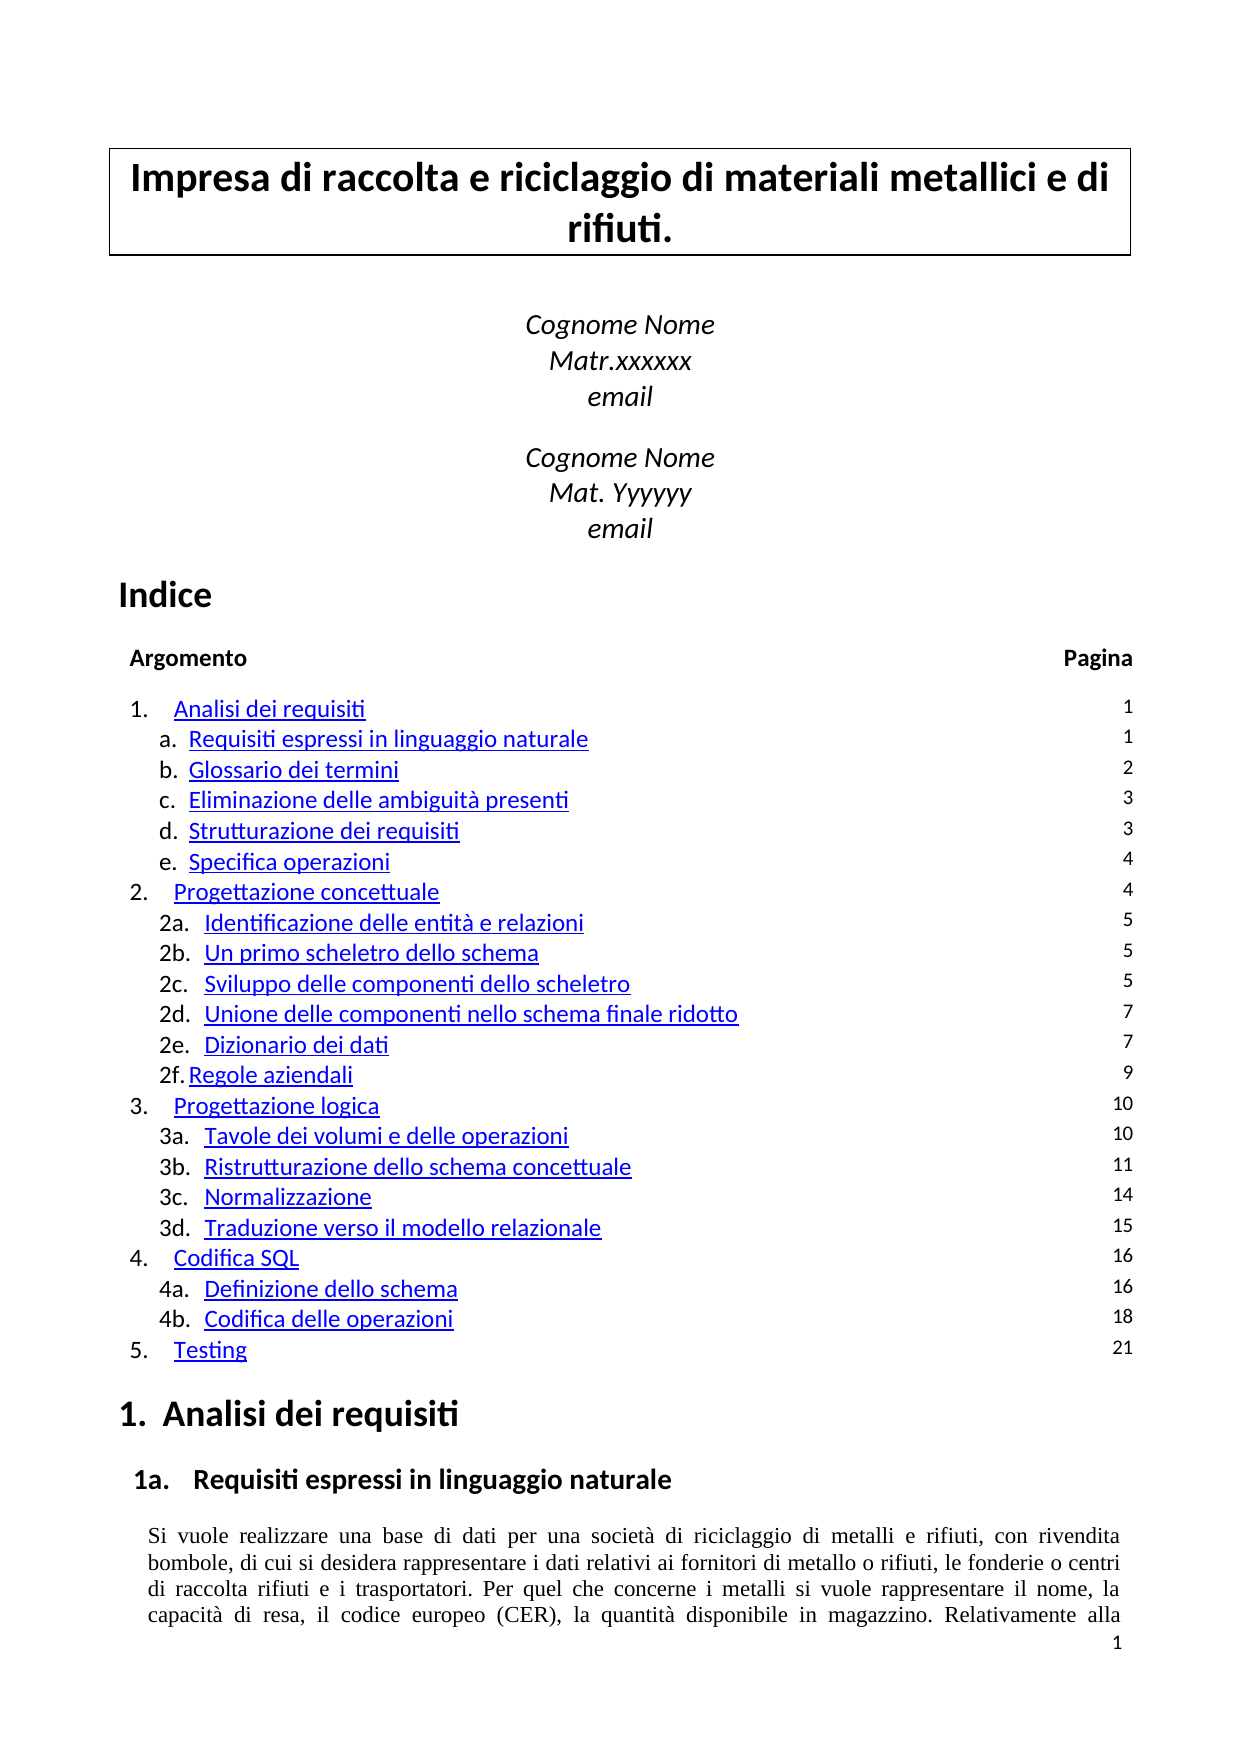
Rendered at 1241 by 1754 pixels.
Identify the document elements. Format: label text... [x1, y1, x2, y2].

table_cell 15 [864, 1212, 1144, 1242]
table_cell 5 [864, 907, 1144, 937]
table_cell 4 [864, 876, 1144, 907]
table_cell Analisi dei requisiti [118, 693, 864, 723]
table_cell Requisiti espressi in linguaggio naturale [118, 724, 864, 754]
table_cell Progettazione concettuale [118, 876, 864, 907]
table_cell Regole aziendali [118, 1059, 864, 1090]
text Matr.xxxxxx [118, 342, 1122, 378]
table_cell 5 [864, 968, 1144, 998]
table_cell 7 [864, 1029, 1144, 1059]
subtitle Impresa di raccolta e riciclaggio di materiali metallici e di rifiuti. [110, 149, 1130, 254]
table_cell Traduzione verso il modello relazionale [118, 1212, 864, 1242]
table_cell Codifica delle operazioni [118, 1304, 864, 1334]
table_cell Codifica SQL [118, 1243, 864, 1273]
table_cell Un primo scheletro dello schema [118, 937, 864, 968]
table_cell 3 [864, 815, 1144, 846]
table_cell 14 [864, 1181, 1144, 1212]
table_cell 5 [864, 937, 1144, 968]
table_cell 7 [864, 998, 1144, 1029]
table_cell Tavole dei volumi e delle operazioni [118, 1120, 864, 1151]
table_cell 10 [864, 1120, 1144, 1151]
subtitle Requisiti espressi in linguaggio naturale [133, 1461, 1122, 1497]
subtitle Cognome Nome [118, 439, 1122, 474]
table_cell 1 [864, 724, 1144, 754]
table_cell Definizione dello schema [118, 1273, 864, 1303]
table_cell Identificazione delle entità e relazioni [118, 907, 864, 937]
text email [118, 510, 1122, 546]
table_cell Sviluppo delle componenti dello scheletro [118, 968, 864, 998]
table_cell 3 [864, 785, 1144, 815]
table_cell Unione delle componenti nello schema finale ridotto [118, 998, 864, 1029]
table_cell Eliminazione delle ambiguità presenti [118, 785, 864, 815]
table_cell 10 [864, 1090, 1144, 1120]
text Si vuole realizzare una base di dati per una società di riciclaggio di metalli e rifiuti, con rivendita bombole, di cui si desidera rappresentare i dati relativi ai fornitori di metallo o rifiuti, le fonderie o centri di raccolta rifiuti e i trasportatori. Per quel che concerne i metalli si vuole rappresentare il nome, la capacità di resa, il codice europeo (CER), la quantità disponibile in magazzino. Relativamente alla [148, 1522, 1122, 1628]
table_cell Specifica operazioni [118, 846, 864, 876]
table_cell Progettazione logica [118, 1090, 864, 1120]
table_cell Glossario dei termini [118, 754, 864, 784]
table_cell 9 [864, 1059, 1144, 1090]
text Mat. Yyyyyy [118, 474, 1122, 510]
table_cell 16 [864, 1273, 1144, 1303]
table_cell 16 [864, 1243, 1144, 1273]
table_cell 11 [864, 1151, 1144, 1181]
table_cell 1 [864, 693, 1144, 723]
table_cell Strutturazione dei requisiti [118, 815, 864, 846]
text Cognome Nome [118, 306, 1122, 342]
table_cell 2 [864, 754, 1144, 784]
table_cell 4 [864, 846, 1144, 876]
table_cell 21 [864, 1334, 1144, 1364]
table_cell Normalizzazione [118, 1181, 864, 1212]
table_cell 18 [864, 1304, 1144, 1334]
table_cell Testing [118, 1334, 864, 1364]
table_header Pagina [864, 642, 1144, 693]
table_header Argomento [118, 642, 864, 693]
text email [118, 378, 1122, 413]
subtitle Analisi dei requisiti [118, 1390, 1122, 1436]
table_cell Ristrutturazione dello schema concettuale [118, 1151, 864, 1181]
subtitle Indice [118, 571, 1122, 617]
table_cell Dizionario dei dati [118, 1029, 864, 1059]
